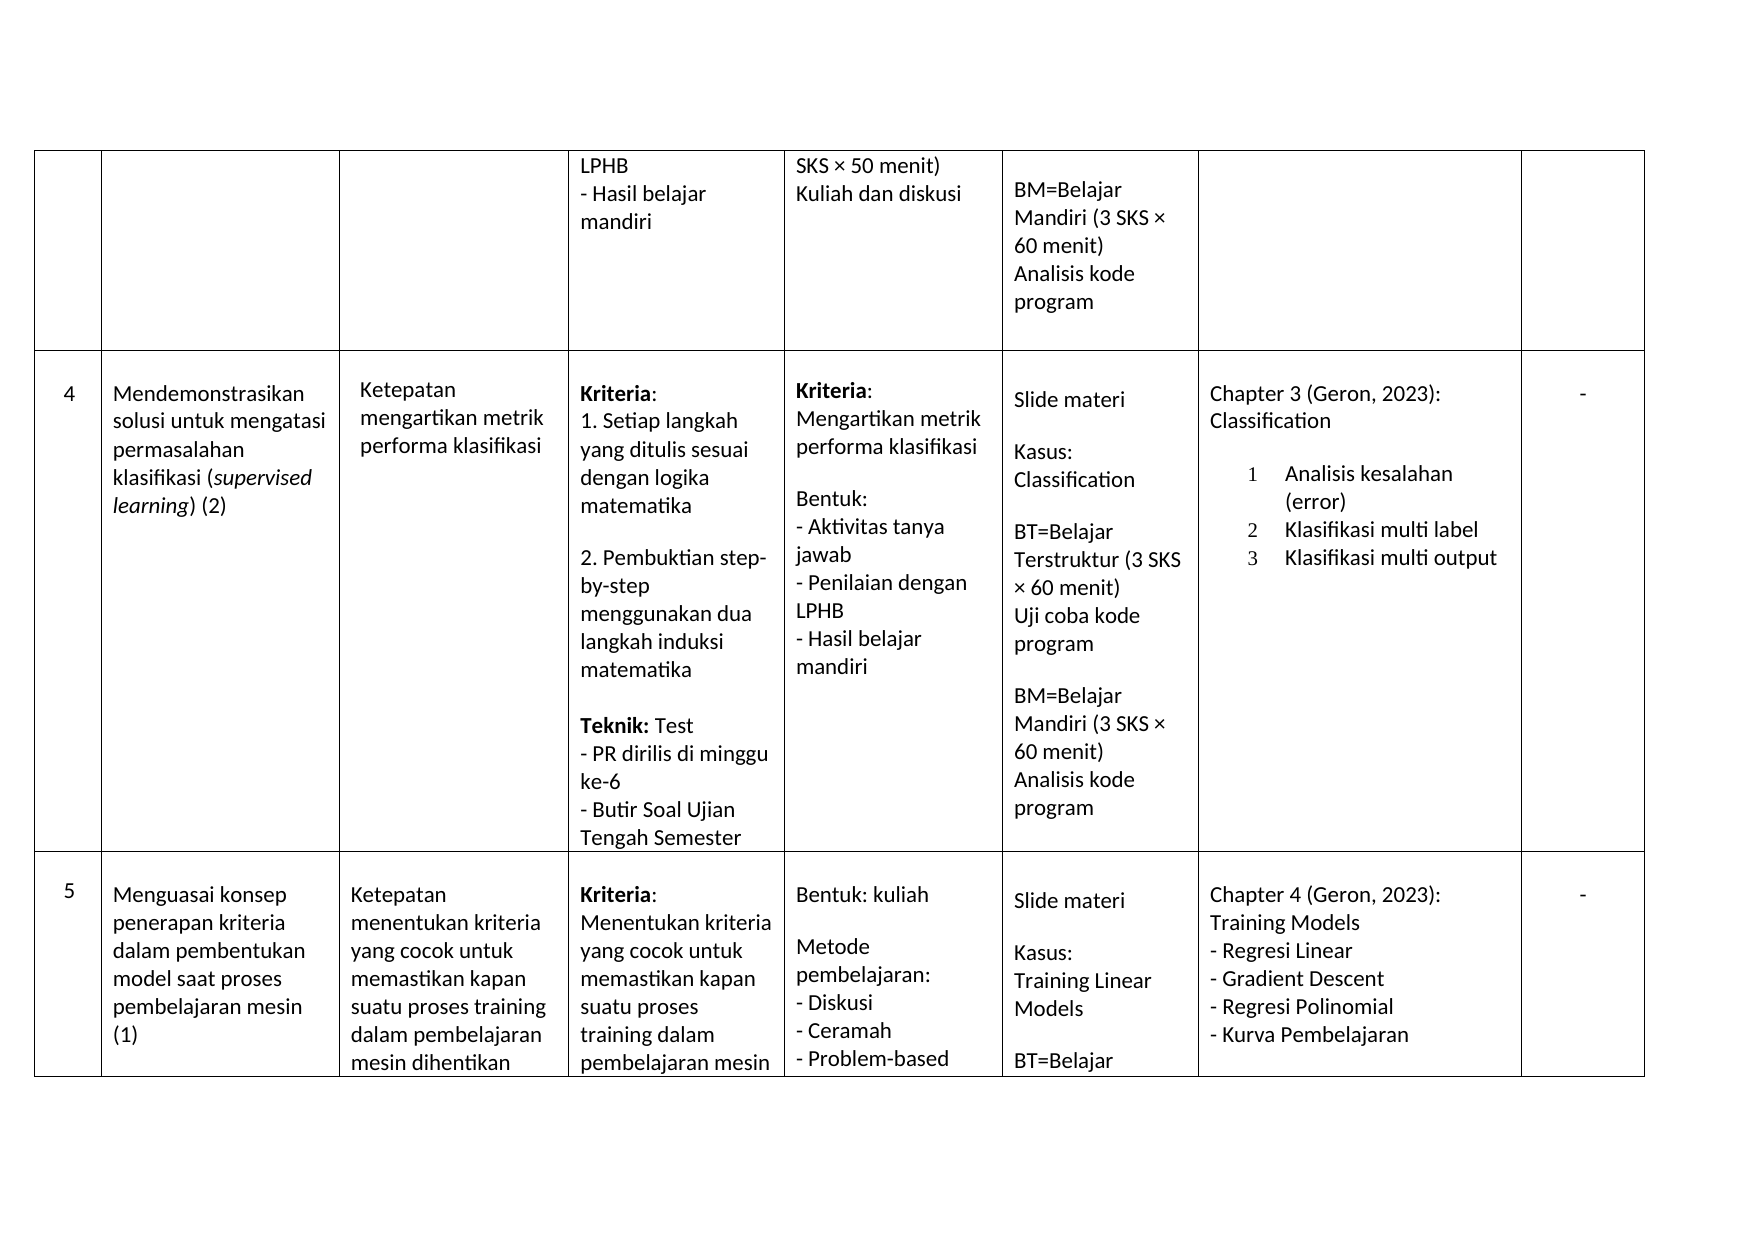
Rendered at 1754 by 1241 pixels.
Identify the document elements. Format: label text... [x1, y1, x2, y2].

table_cell 5 [35, 852, 101, 1076]
table_cell Ketepatan mengartikan metrik performa klasifikasi [340, 351, 568, 851]
table_cell [102, 151, 339, 349]
table_cell Kriteria: 1. Setiap langkah yang ditulis sesuai dengan logika matematika 2. Pembuktian step-by-step menggunakan dua langkah induksi matematika Teknik: Test - PR dirilis di minggu ke-6 - Butir Soal Ujian Tengah Semester [569, 351, 784, 851]
table_cell BM=Belajar Mandiri (3 SKS × 60 menit) Analisis kode program [1003, 151, 1198, 349]
table_cell [1199, 151, 1521, 349]
table_cell Mendemonstrasikan solusi untuk mengatasi permasalahan klasifikasi (supervised learning) (2) [102, 351, 339, 851]
table_cell Menguasai konsep penerapan kriteria dalam pembentukan model saat proses pembelajaran mesin (1) [102, 852, 339, 1076]
table_cell [340, 151, 568, 349]
table_cell Bentuk: kuliah Metode pembelajaran: - Diskusi - Ceramah - Problem-based [785, 852, 1002, 1076]
table_cell Slide materi Kasus: Training Linear Models BT=Belajar [1003, 852, 1198, 1076]
table_cell Chapter 3 (Geron, 2023): Classification Analisis kesalahan (error) Klasifikasi multi label Klasifikasi multi output [1199, 351, 1521, 851]
table_cell Slide materi Kasus: Classification BT=Belajar Terstruktur (3 SKS × 60 menit) Uji coba kode program BM=Belajar Mandiri (3 SKS × 60 menit) Analisis kode program [1003, 351, 1198, 851]
table_cell - [1522, 351, 1644, 851]
table_cell - [1522, 852, 1644, 1076]
table_cell LPHB - Hasil belajar mandiri [569, 151, 784, 349]
table_cell Kriteria: Menentukan kriteria yang cocok untuk memastikan kapan suatu proses training dalam pembelajaran mesin [569, 852, 784, 1076]
table_cell Chapter 4 (Geron, 2023): Training Models - Regresi Linear - Gradient Descent - Regresi Polinomial - Kurva Pembelajaran [1199, 852, 1521, 1076]
table_cell 4 [35, 351, 101, 851]
table_cell Kriteria: Mengartikan metrik performa klasifikasi Bentuk: - Aktivitas tanya jawab - Penilaian dengan LPHB - Hasil belajar mandiri [785, 351, 1002, 851]
table_cell SKS × 50 menit) Kuliah dan diskusi [785, 151, 1002, 349]
table_cell [1522, 151, 1644, 349]
table_cell [35, 151, 101, 349]
table_cell Ketepatan menentukan kriteria yang cocok untuk memastikan kapan suatu proses training dalam pembelajaran mesin dihentikan [340, 852, 568, 1076]
